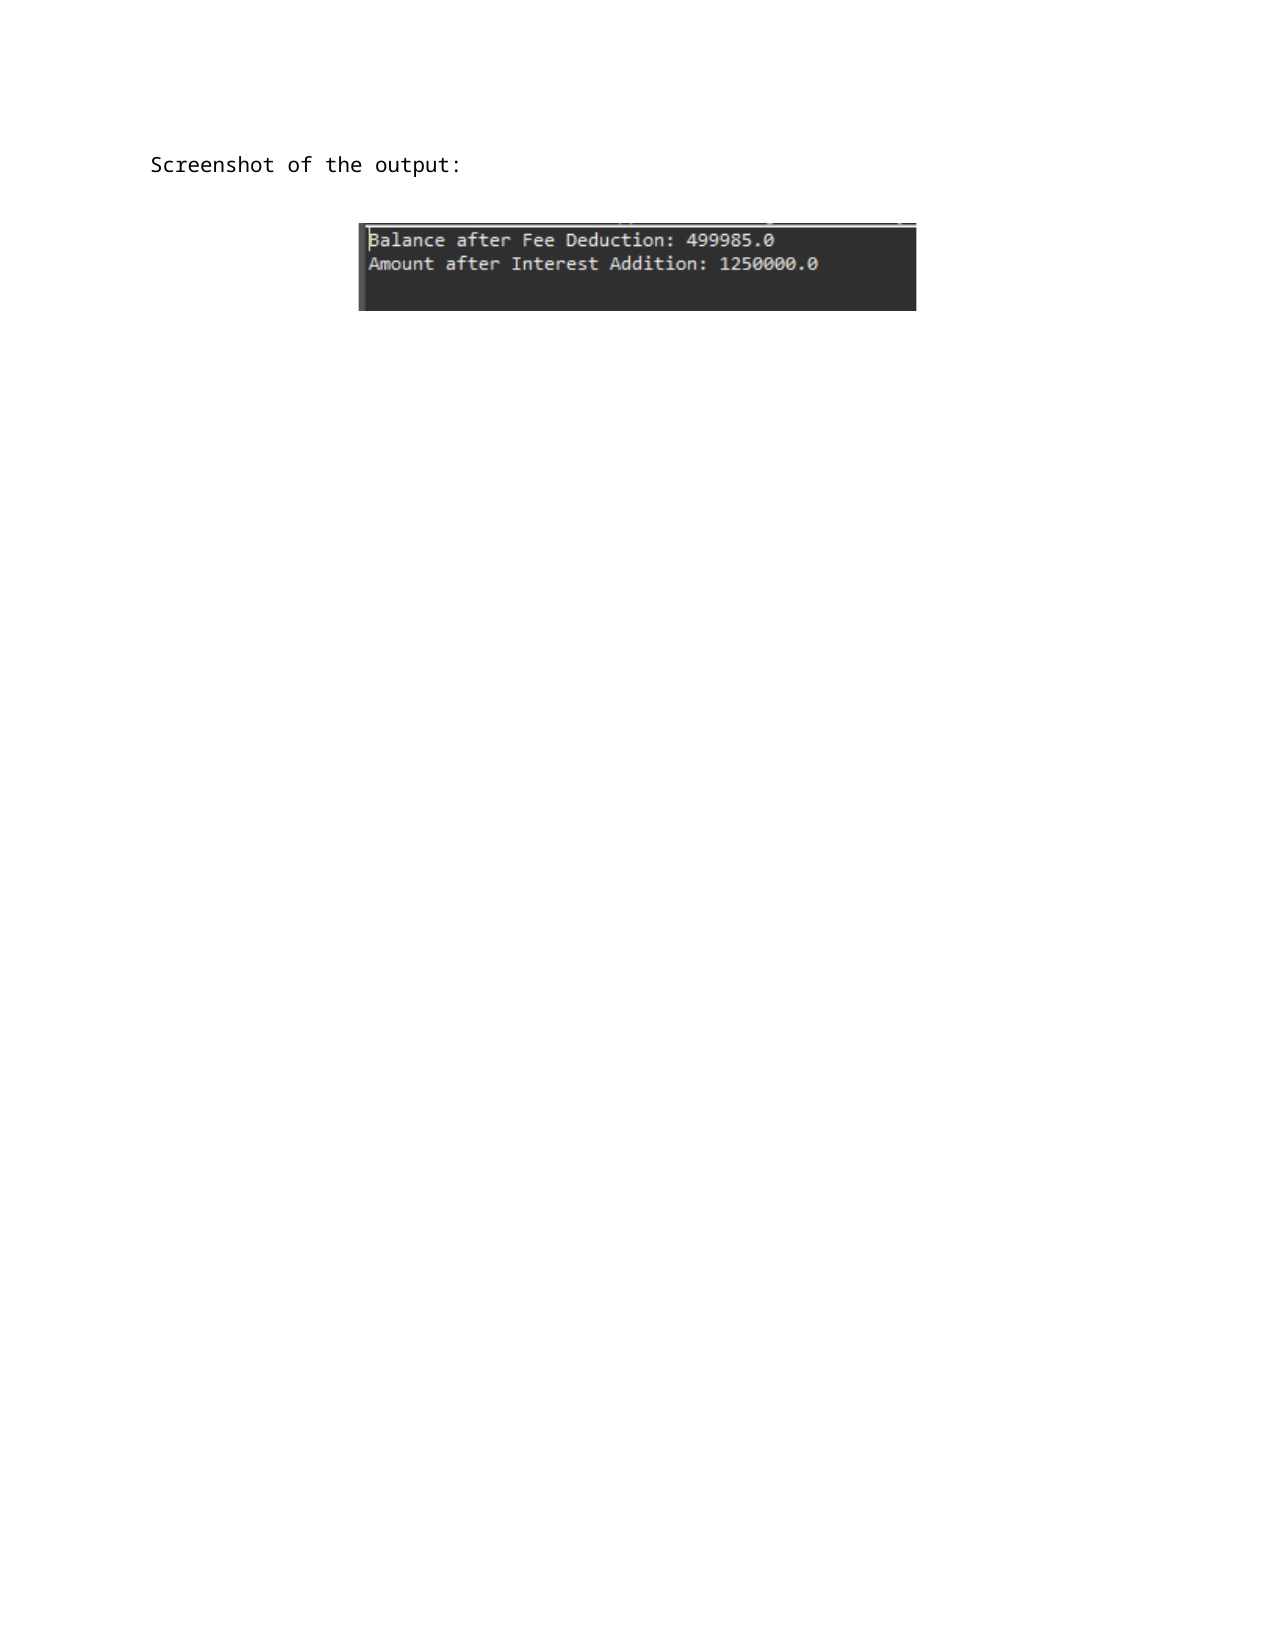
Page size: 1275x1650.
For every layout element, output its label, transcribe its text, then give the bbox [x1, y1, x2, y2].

text Screenshot of the output: [150, 150, 1125, 178]
picture [358, 223, 917, 311]
